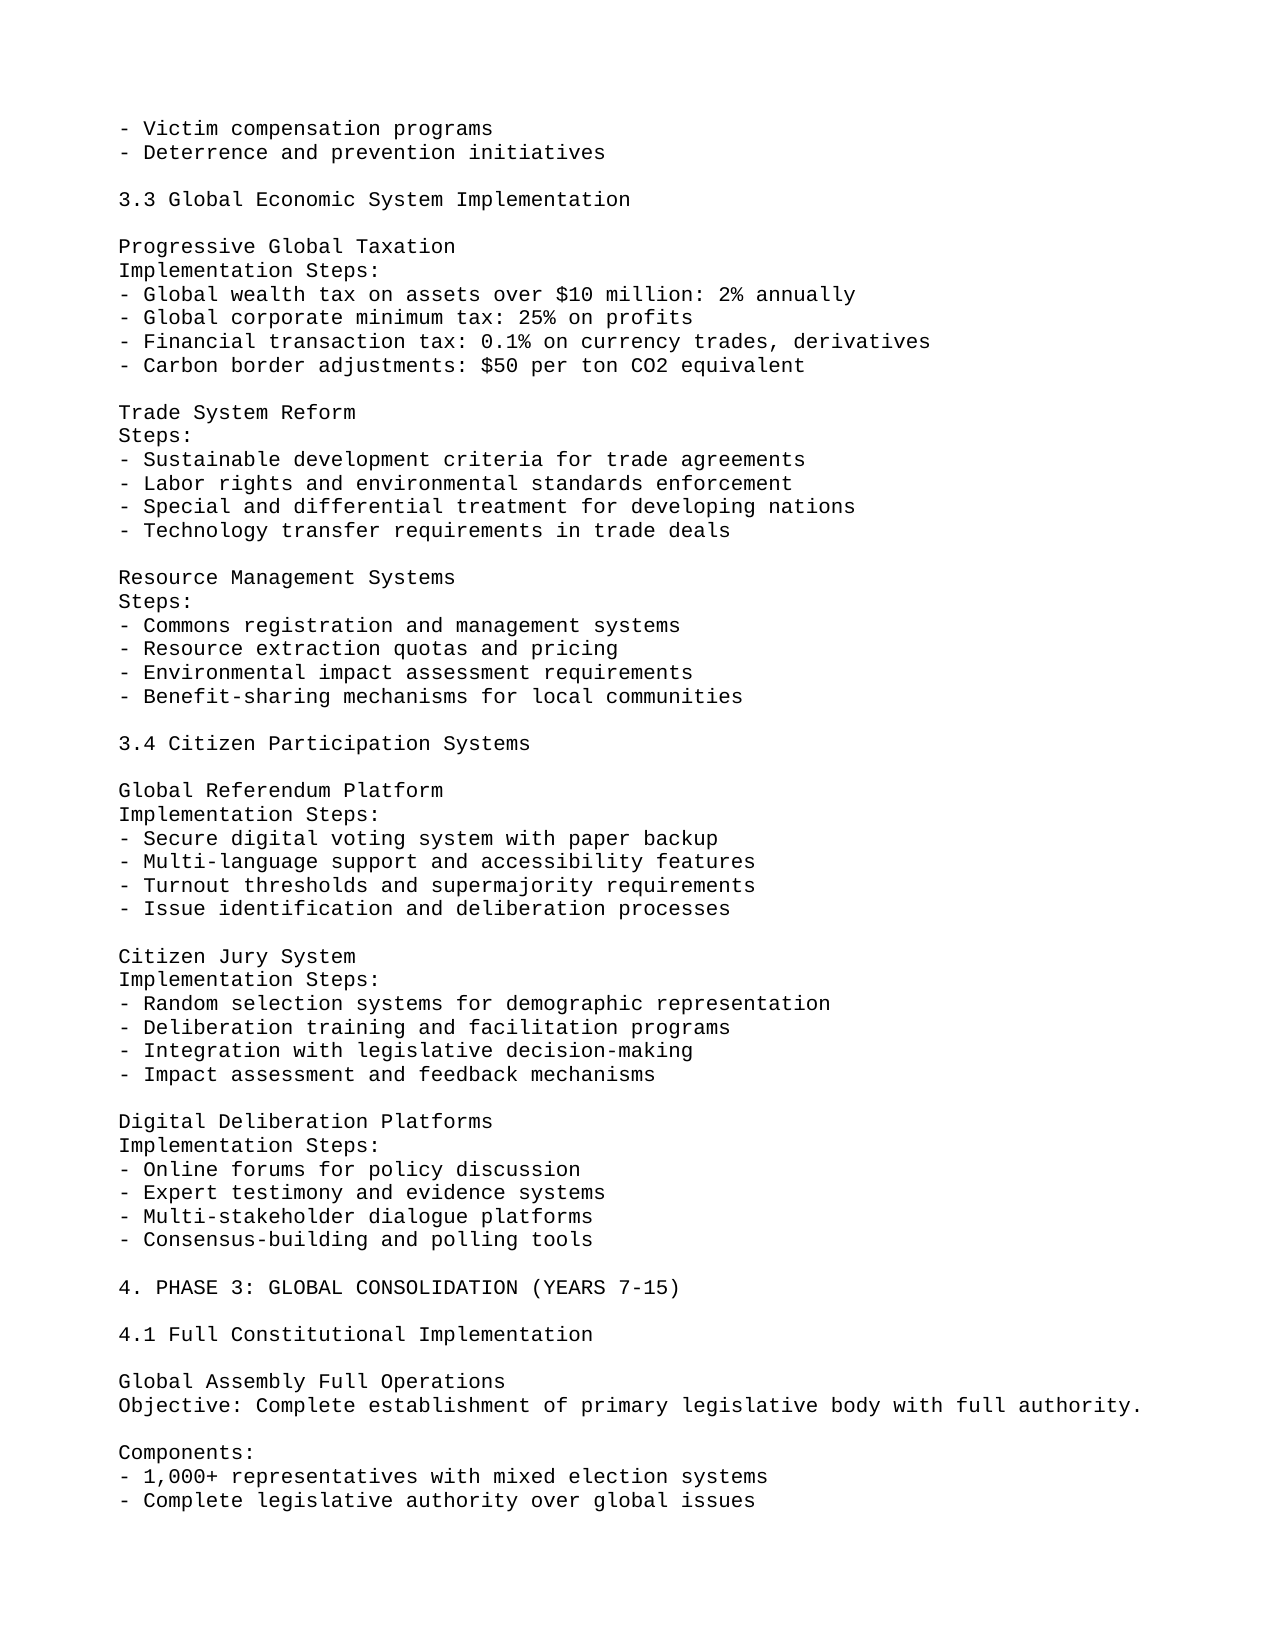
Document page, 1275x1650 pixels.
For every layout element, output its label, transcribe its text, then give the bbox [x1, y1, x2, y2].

text - Deterrence and prevention initiatives [118, 142, 1157, 165]
text - Random selection systems for demographic representation [118, 993, 1157, 1017]
text - Global corporate minimum tax: 25% on profits [118, 307, 1157, 331]
text Implementation Steps: [118, 969, 1157, 993]
text Steps: [118, 591, 1157, 615]
text Global Assembly Full Operations [118, 1371, 1157, 1395]
text 3.4 Citizen Participation Systems [118, 733, 1157, 757]
text - Deliberation training and facilitation programs [118, 1017, 1157, 1040]
text Implementation Steps: [118, 804, 1157, 827]
text - Financial transaction tax: 0.1% on currency trades, derivatives [118, 331, 1157, 354]
text - Expert testimony and evidence systems [118, 1182, 1157, 1206]
text Global Referendum Platform [118, 780, 1157, 804]
text Components: [118, 1442, 1157, 1466]
text 3.3 Global Economic System Implementation [118, 189, 1157, 213]
text - Consensus-building and polling tools [118, 1229, 1157, 1253]
text Citizen Jury System [118, 946, 1157, 969]
text - Victim compensation programs [118, 118, 1157, 142]
text - Resource extraction quotas and pricing [118, 638, 1157, 662]
text - Carbon border adjustments: $50 per ton CO2 equivalent [118, 354, 1157, 378]
text - Complete legislative authority over global issues [118, 1489, 1157, 1513]
text - Secure digital voting system with paper backup [118, 827, 1157, 851]
text - Turnout thresholds and supermajority requirements [118, 875, 1157, 898]
text - Issue identification and deliberation processes [118, 898, 1157, 922]
text - Labor rights and environmental standards enforcement [118, 473, 1157, 496]
text - Special and differential treatment for developing nations [118, 496, 1157, 520]
text Trade System Reform [118, 402, 1157, 426]
text Digital Deliberation Platforms [118, 1111, 1157, 1135]
text 4.1 Full Constitutional Implementation [118, 1324, 1157, 1348]
text - Multi-stakeholder dialogue platforms [118, 1206, 1157, 1229]
text - Multi-language support and accessibility features [118, 851, 1157, 875]
text - Commons registration and management systems [118, 615, 1157, 638]
text Steps: [118, 426, 1157, 449]
text Resource Management Systems [118, 567, 1157, 591]
text - Technology transfer requirements in trade deals [118, 520, 1157, 544]
text - Global wealth tax on assets over $10 million: 2% annually [118, 284, 1157, 307]
text Implementation Steps: [118, 260, 1157, 284]
text - Sustainable development criteria for trade agreements [118, 449, 1157, 473]
text - Impact assessment and feedback mechanisms [118, 1064, 1157, 1088]
text Progressive Global Taxation [118, 236, 1157, 260]
text - 1,000+ representatives with mixed election systems [118, 1466, 1157, 1489]
text - Integration with legislative decision-making [118, 1040, 1157, 1064]
text Objective: Complete establishment of primary legislative body with full authority. [118, 1395, 1157, 1419]
text - Online forums for policy discussion [118, 1158, 1157, 1182]
text 4. PHASE 3: GLOBAL CONSOLIDATION (YEARS 7-15) [118, 1277, 1157, 1300]
text Implementation Steps: [118, 1135, 1157, 1158]
text - Benefit-sharing mechanisms for local communities [118, 686, 1157, 709]
text - Environmental impact assessment requirements [118, 662, 1157, 686]
